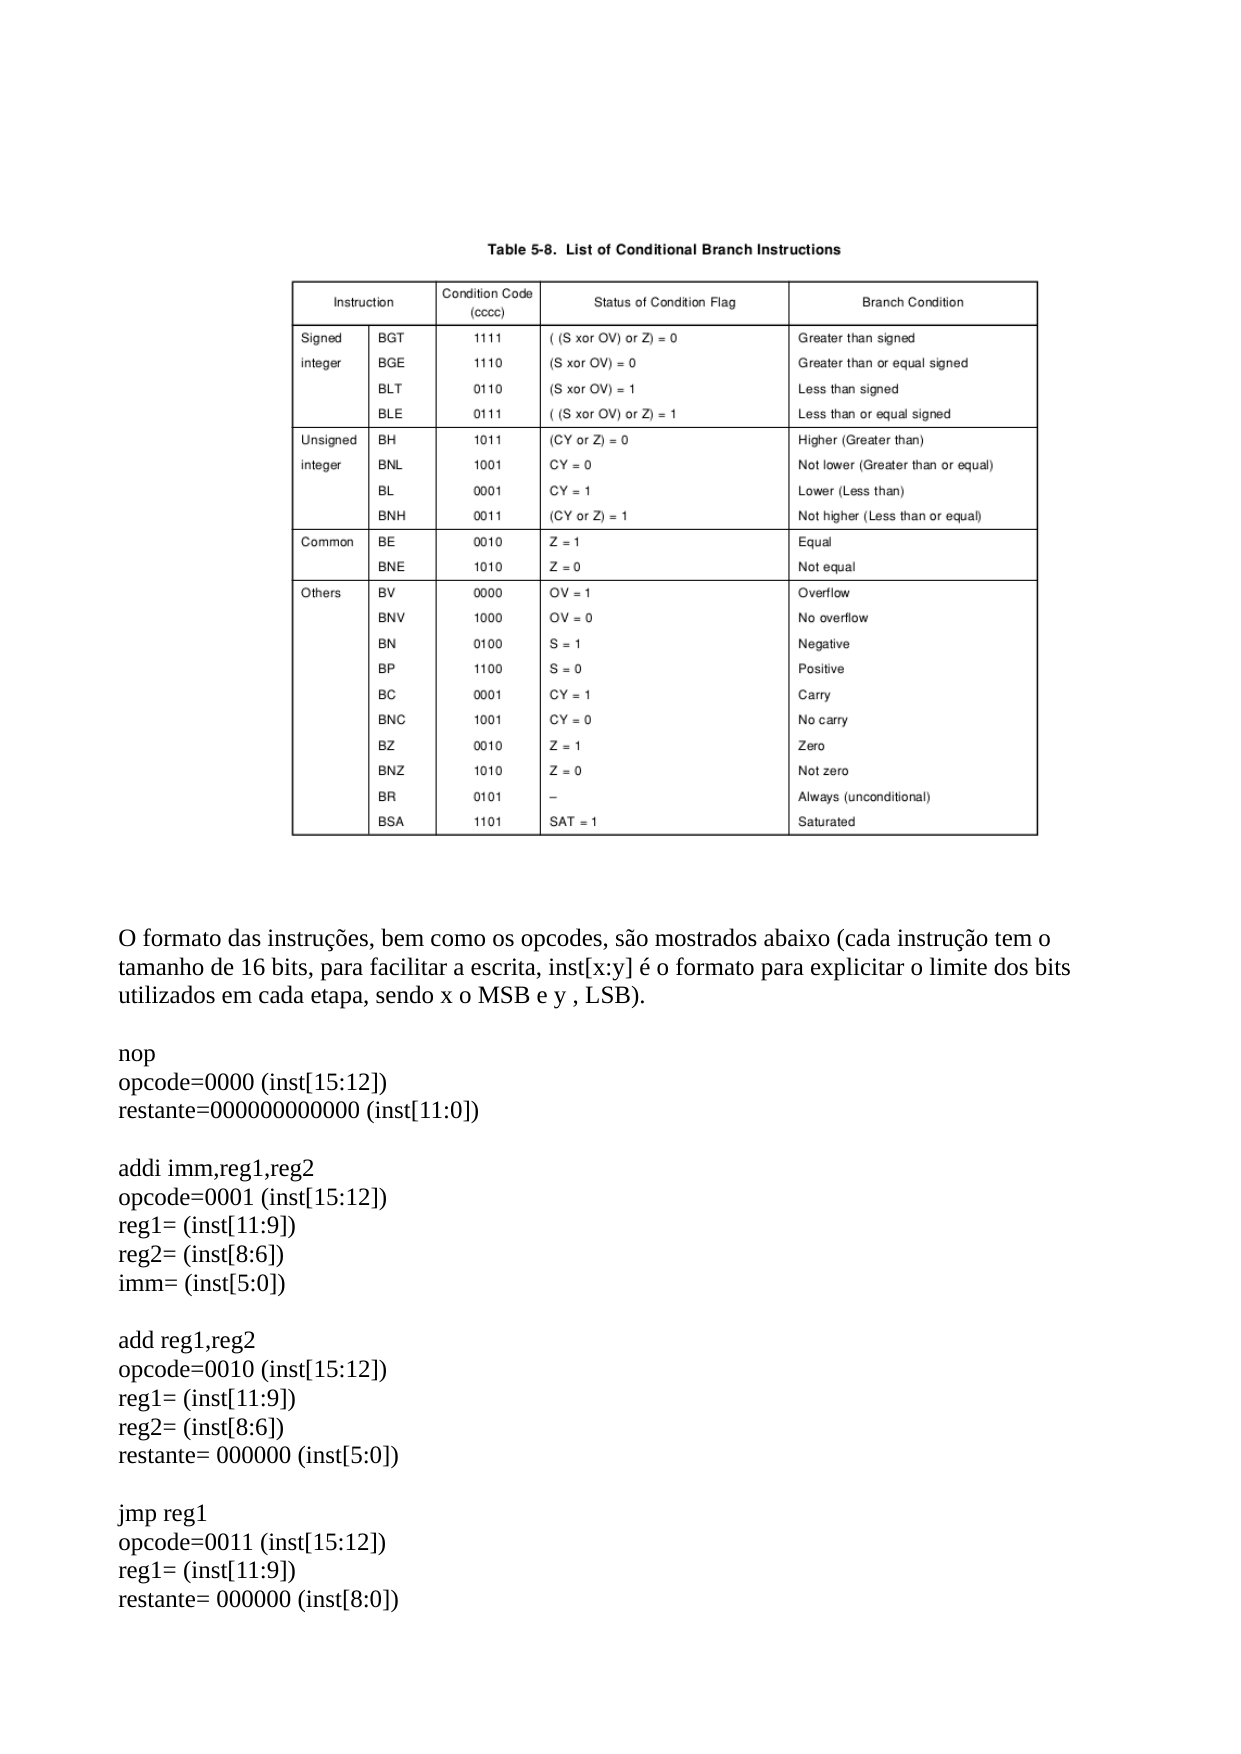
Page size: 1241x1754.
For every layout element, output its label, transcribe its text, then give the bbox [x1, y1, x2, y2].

text opcode=0010 (inst[15:12]) [118, 1354, 1122, 1383]
text nop [118, 1038, 1122, 1067]
text opcode=0011 (inst[15:12]) [118, 1527, 1122, 1556]
text restante=000000000000 (inst[11:0]) [118, 1096, 1122, 1124]
text reg1= (inst[11:9]) [118, 1211, 1122, 1239]
text reg1= (inst[11:9]) [118, 1556, 1122, 1584]
picture [257, 221, 1063, 842]
text reg1= (inst[11:9]) [118, 1383, 1122, 1412]
text imm= (inst[5:0]) [118, 1268, 1122, 1297]
text opcode=0001 (inst[15:12]) [118, 1182, 1122, 1211]
text opcode=0000 (inst[15:12]) [118, 1067, 1122, 1096]
text addi imm,reg1,reg2 [118, 1153, 1122, 1182]
text add reg1,reg2 [118, 1326, 1122, 1354]
text jmp reg1 [118, 1498, 1122, 1527]
text O formato das instruções, bem como os opcodes, são mostrados abaixo (cada instrução tem o tamanho de 16 bits, para facilitar a escrita, inst[x:y] é o formato para explicitar o limite dos bits utilizados em cada etapa, sendo x o MSB e y , LSB). [118, 923, 1122, 1009]
text reg2= (inst[8:6]) [118, 1412, 1122, 1441]
text restante= 000000 (inst[5:0]) [118, 1441, 1122, 1469]
text reg2= (inst[8:6]) [118, 1239, 1122, 1268]
text restante= 000000 (inst[8:0]) [118, 1584, 1122, 1613]
